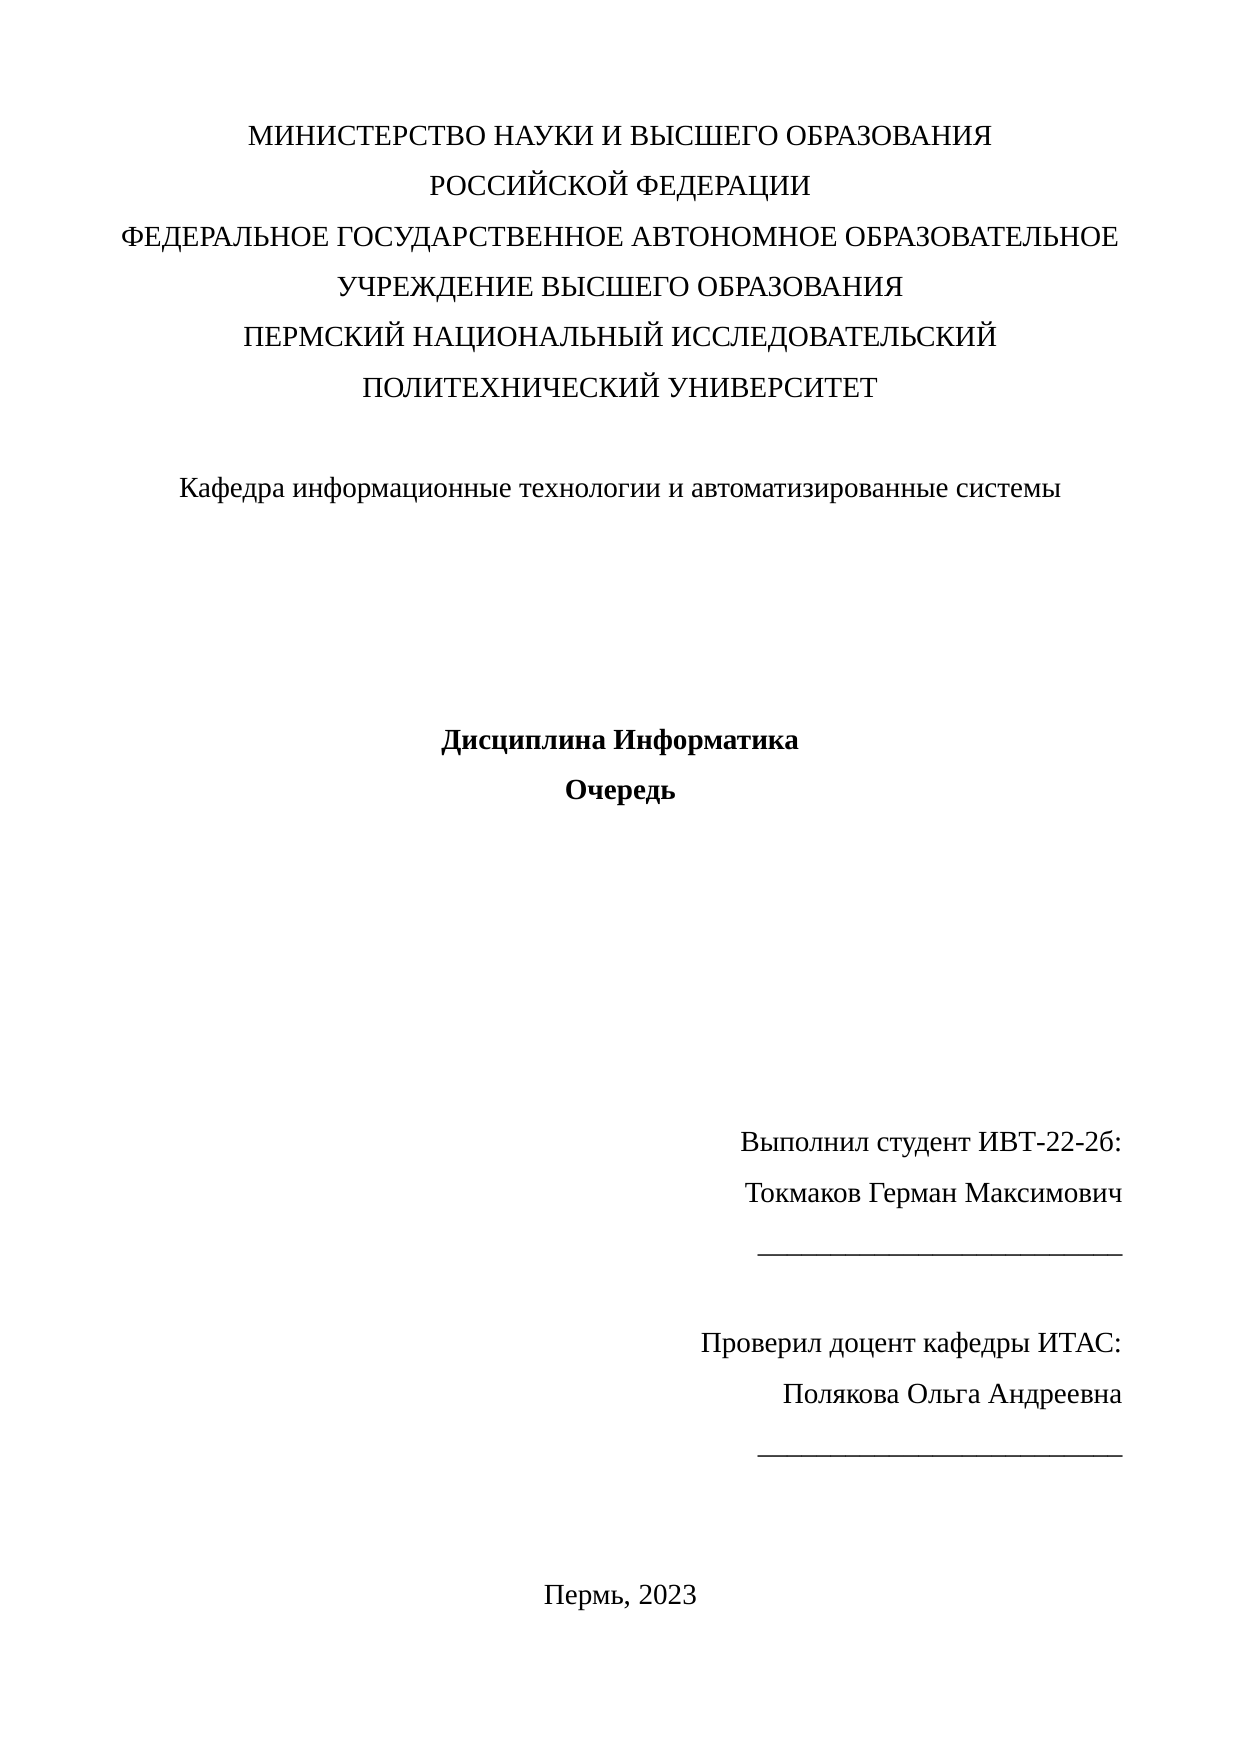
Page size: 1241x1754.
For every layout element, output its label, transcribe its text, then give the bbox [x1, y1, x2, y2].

text Пермь, 2023 [118, 1577, 1122, 1611]
text Токмаков Герман Максимович [118, 1175, 1122, 1208]
text МИНИСТЕРСТВО НАУКИ И ВЫСШЕГО ОБРАЗОВАНИЯ РОССИЙСКОЙ ФЕДЕРАЦИИ [118, 118, 1122, 202]
text Выполнил студент ИВТ-22-2б: [118, 1124, 1122, 1158]
text Полякова Ольга Андреевна [118, 1376, 1122, 1409]
text ПЕРМСКИЙ НАЦИОНАЛЬНЫЙ ИССЛЕДОВАТЕЛЬСКИЙ ПОЛИТЕХНИЧЕСКИЙ УНИВЕРСИТЕТ [118, 319, 1122, 403]
text _________________________ [118, 1225, 1122, 1258]
text Очередь [118, 772, 1122, 806]
text Проверил доцент кафедры ИТАС: [118, 1326, 1122, 1359]
text Дисциплина Информатика [118, 722, 1122, 755]
text Кафедра информационные технологии и автоматизированные системы [118, 470, 1122, 504]
text ФЕДЕРАЛЬНОЕ ГОСУДАРСТВЕННОЕ АВТОНОМНОЕ ОБРАЗОВАТЕЛЬНОЕ УЧРЕЖДЕНИЕ ВЫСШЕГО ОБРАЗОВАНИЯ [118, 219, 1122, 303]
text _________________________ [118, 1426, 1122, 1460]
